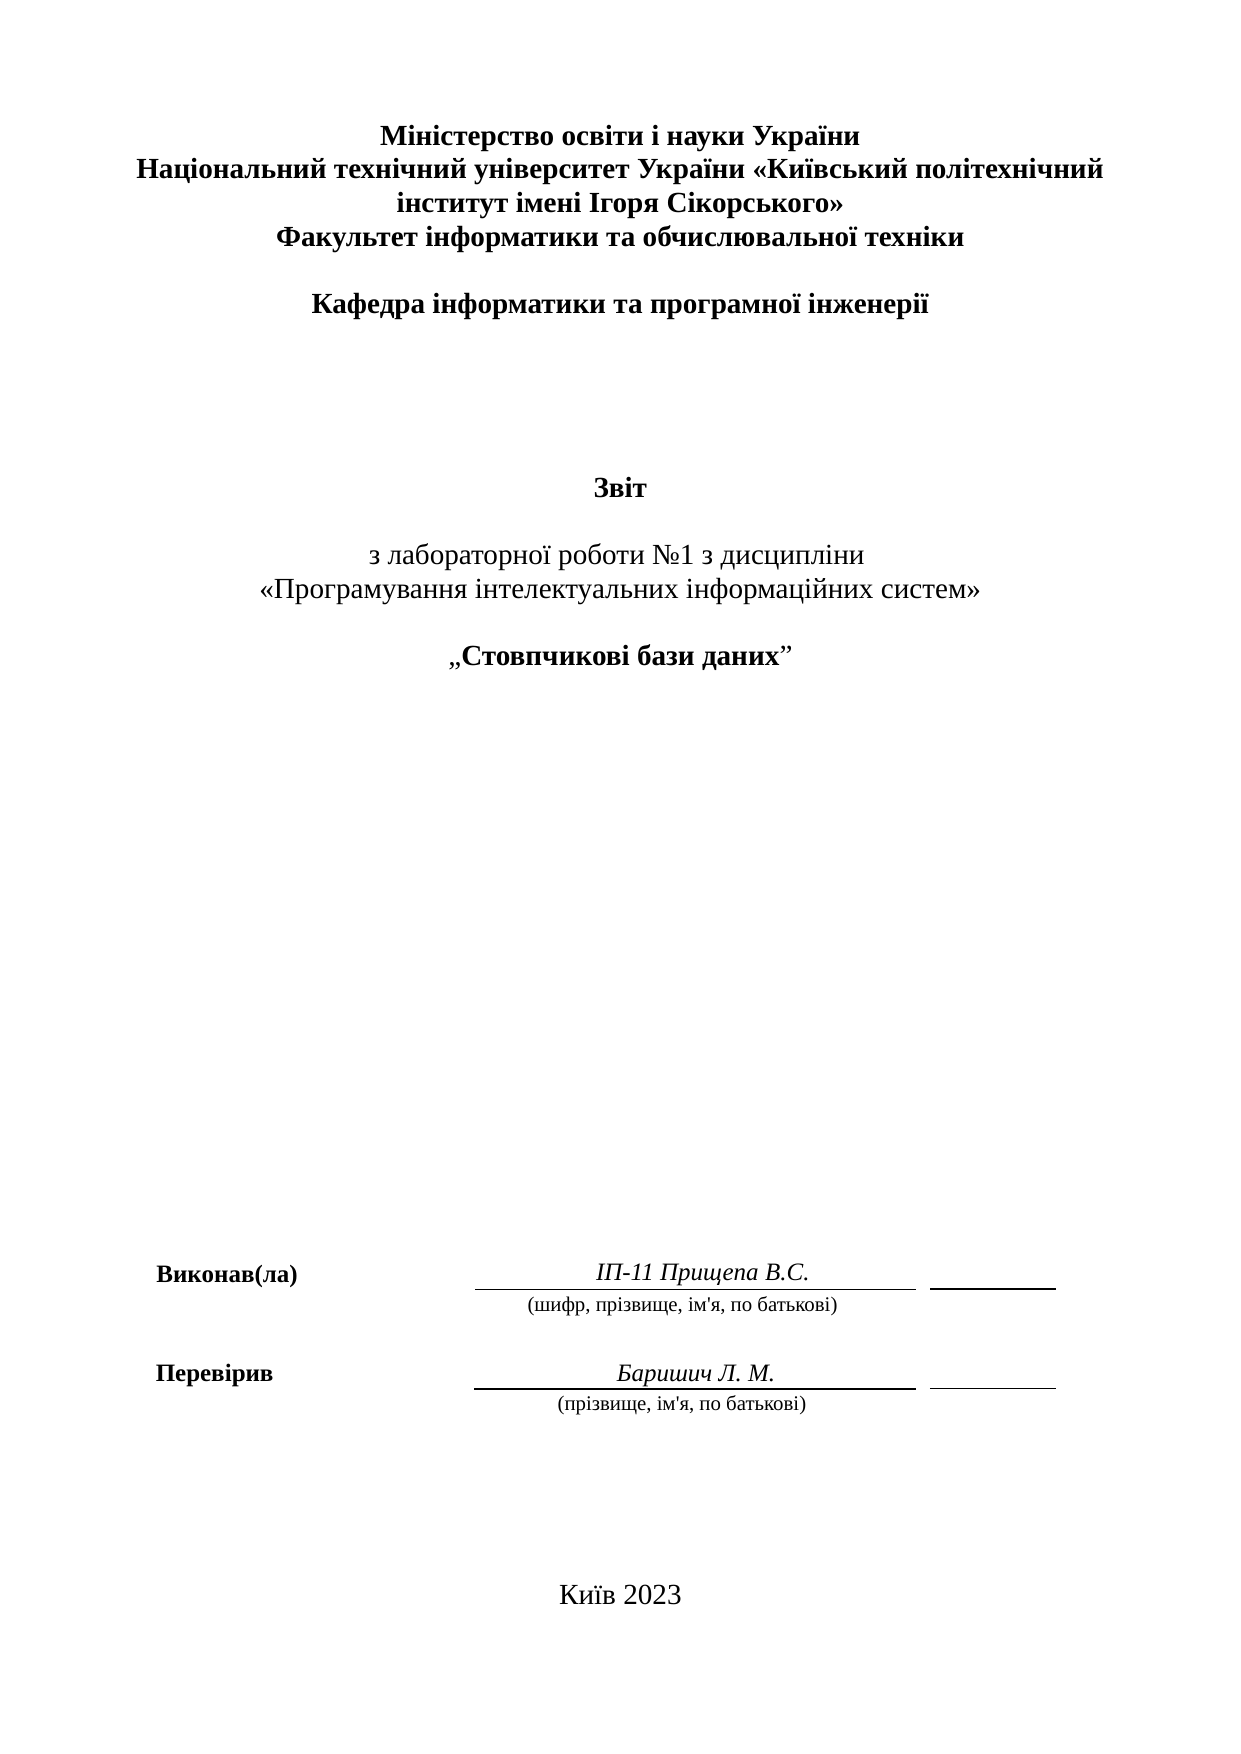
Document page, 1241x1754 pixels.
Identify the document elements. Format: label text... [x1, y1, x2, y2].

text з лабораторної роботи №1 з дисципліни [118, 537, 1122, 571]
text Виконав(ла) [156, 1259, 456, 1288]
text ІП-11 Прищепа В.С. [385, 1257, 1022, 1286]
text (шифр, прізвище, ім'я, по батькові) [494, 1291, 871, 1316]
text Кафедра інформатики та програмної інженерії [118, 286, 1122, 319]
text (прізвище, ім'я, по батькові) [493, 1391, 870, 1415]
text Баришич Л. М. [479, 1358, 915, 1387]
text Звіт [118, 470, 1122, 504]
text Перевірив [156, 1358, 456, 1387]
text Київ 2023 [118, 1577, 1122, 1611]
text «Програмування інтелектуальних інформаційних систем» [118, 571, 1122, 604]
text Національний технічний університет України «Київський політехнічний інститут імені Ігоря Сікорського» [118, 152, 1122, 219]
text Факультет інформатики та обчислювальної техніки [118, 219, 1122, 252]
text „Стовпчикові бази даних” [118, 638, 1122, 672]
text Міністерство освіти і науки України [118, 118, 1122, 152]
